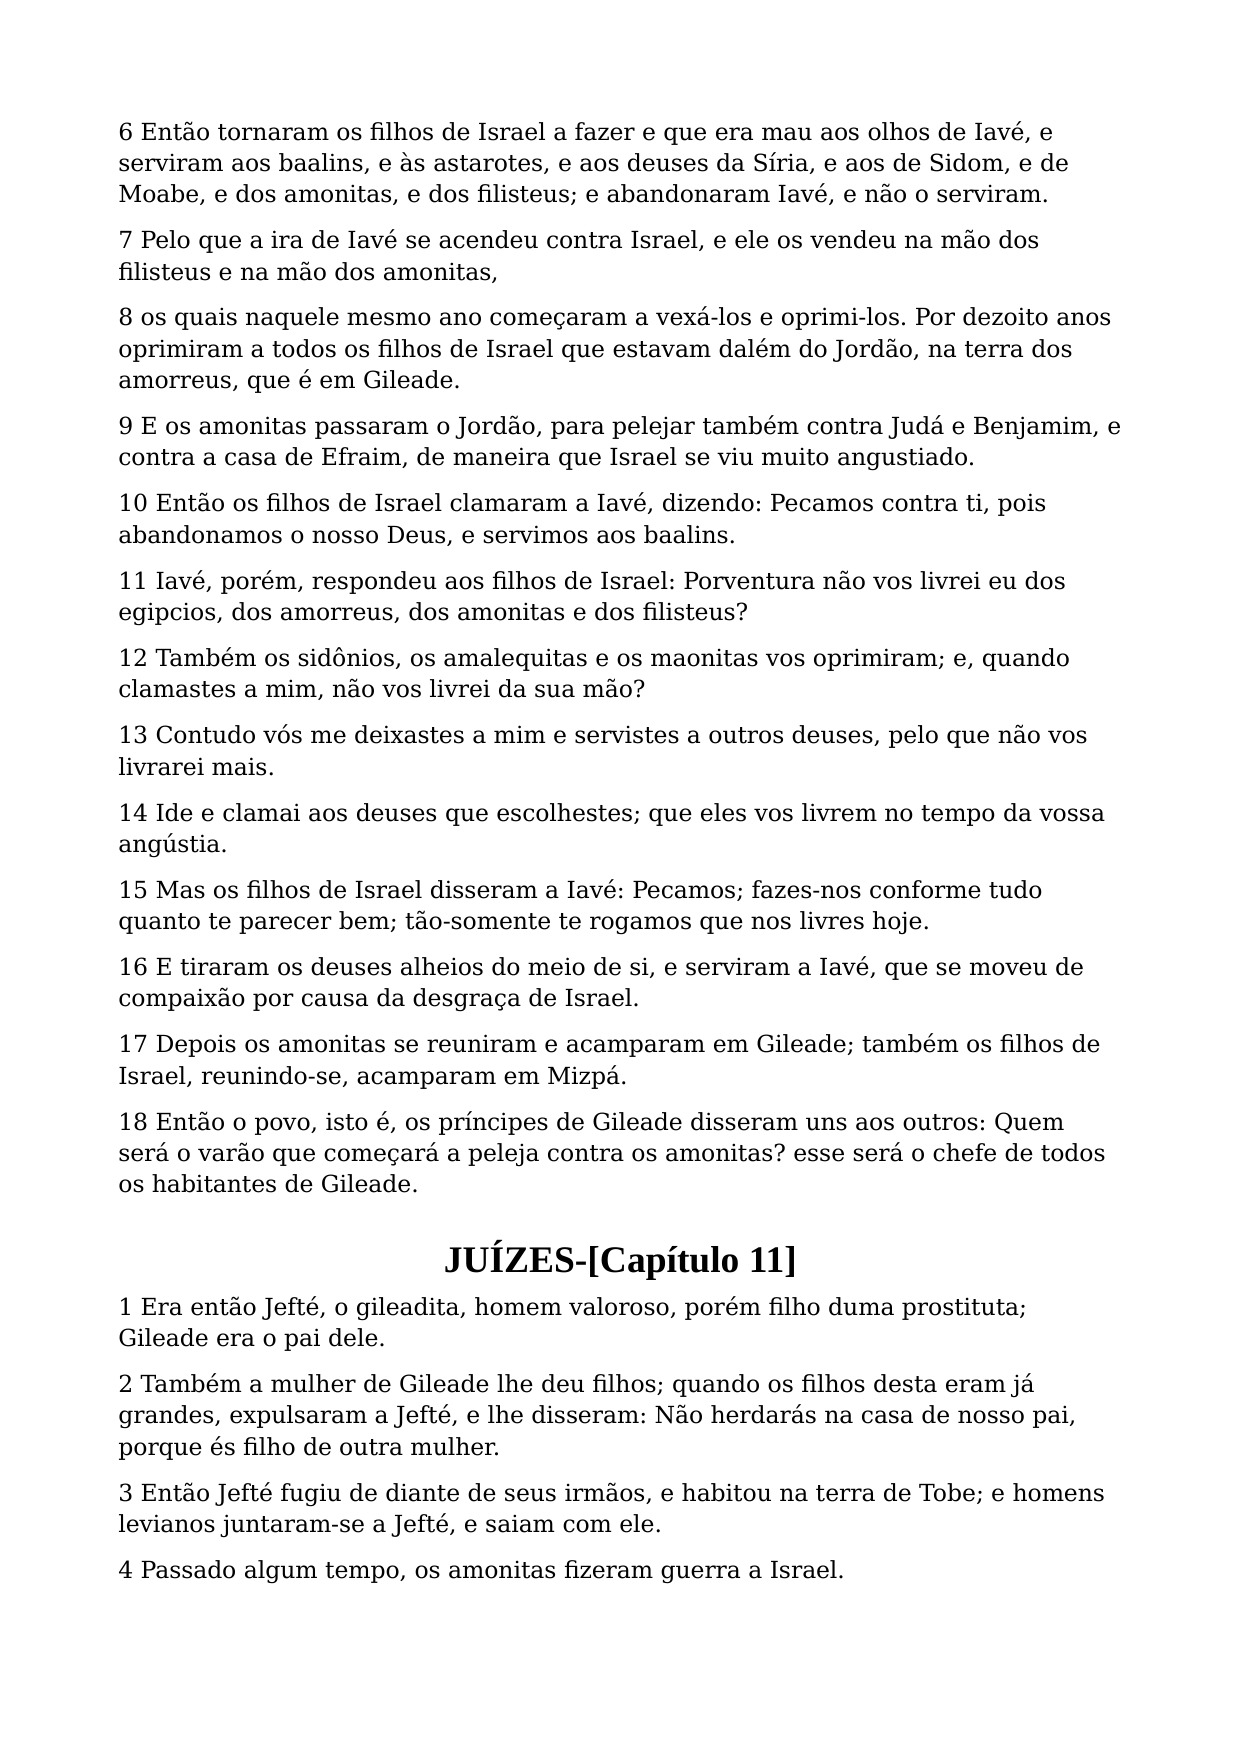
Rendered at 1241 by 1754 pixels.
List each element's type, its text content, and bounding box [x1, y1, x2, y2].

text 2 Também a mulher de Gileade lhe deu filhos; quando os filhos desta eram já grandes, expulsaram a Jefté, e lhe disseram: Não herdarás na casa de nosso pai, porque és filho de outra mulher. [118, 1371, 1122, 1461]
text 6 Então tornaram os filhos de Israel a fazer e que era mau aos olhos de Iavé, e serviram aos baalins, e às astarotes, e aos deuses da Síria, e aos de Sidom, e de Moabe, e dos amonitas, e dos filisteus; e abandonaram Iavé, e não o serviram. [118, 118, 1122, 208]
text 9 E os amonitas passaram o Jordão, para pelejar também contra Judá e Benjamim, e contra a casa de Efraim, de maneira que Israel se viu muito angustiado. [118, 413, 1122, 471]
text 3 Então Jefté fugiu de diante de seus irmãos, e habitou na terra de Tobe; e homens levianos juntaram-se a Jefté, e saiam com ele. [118, 1479, 1122, 1538]
text 16 E tiraram os deuses alheios do meio de si, e serviram a Iavé, que se moveu de compaixão por causa da desgraça de Israel. [118, 954, 1122, 1012]
text 12 Também os sidônios, os amalequitas e os maonitas vos oprimiram; e, quando clamastes a mim, não vos livrei da sua mão? [118, 644, 1122, 703]
text 8 os quais naquele mesmo ano começaram a vexá-los e oprimi-los. Por dezoito anos oprimiram a todos os filhos de Israel que estavam dalém do Jordão, na terra dos amorreus, que é em Gileade. [118, 304, 1122, 394]
text 10 Então os filhos de Israel clamaram a Iavé, dizendo: Pecamos contra ti, pois abandonamos o nosso Deus, e servimos aos baalins. [118, 490, 1122, 549]
text 7 Pelo que a ira de Iavé se acendeu contra Israel, e ele os vendeu na mão dos filisteus e na mão dos amonitas, [118, 227, 1122, 285]
text 13 Contudo vós me deixastes a mim e servistes a outros deuses, pelo que não vos livrarei mais. [118, 722, 1122, 781]
text 14 Ide e clamai aos deuses que escolhestes; que eles vos livrem no tempo da vossa angústia. [118, 799, 1122, 858]
text 17 Depois os amonitas se reuniram e acamparam em Gileade; também os filhos de Israel, reunindo-se, acamparam em Mizpá. [118, 1031, 1122, 1090]
text 1 Era então Jefté, o gileadita, homem valoroso, porém filho duma prostituta; Gileade era o pai dele. [118, 1293, 1122, 1352]
subtitle JUÍZES-[Capítulo 11] [118, 1238, 1122, 1281]
text 11 Iavé, porém, respondeu aos filhos de Israel: Porventura não vos livrei eu dos egipcios, dos amorreus, dos amonitas e dos filisteus? [118, 567, 1122, 626]
text 4 Passado algum tempo, os amonitas fizeram guerra a Israel. [118, 1557, 1122, 1584]
text 18 Então o povo, isto é, os príncipes de Gileade disseram uns aos outros: Quem será o varão que começará a peleja contra os amonitas? esse será o chefe de todos os habitantes de Gileade. [118, 1108, 1122, 1198]
text 15 Mas os filhos de Israel disseram a Iavé: Pecamos; fazes-nos conforme tudo quanto te parecer bem; tão-somente te rogamos que nos livres hoje. [118, 876, 1122, 935]
